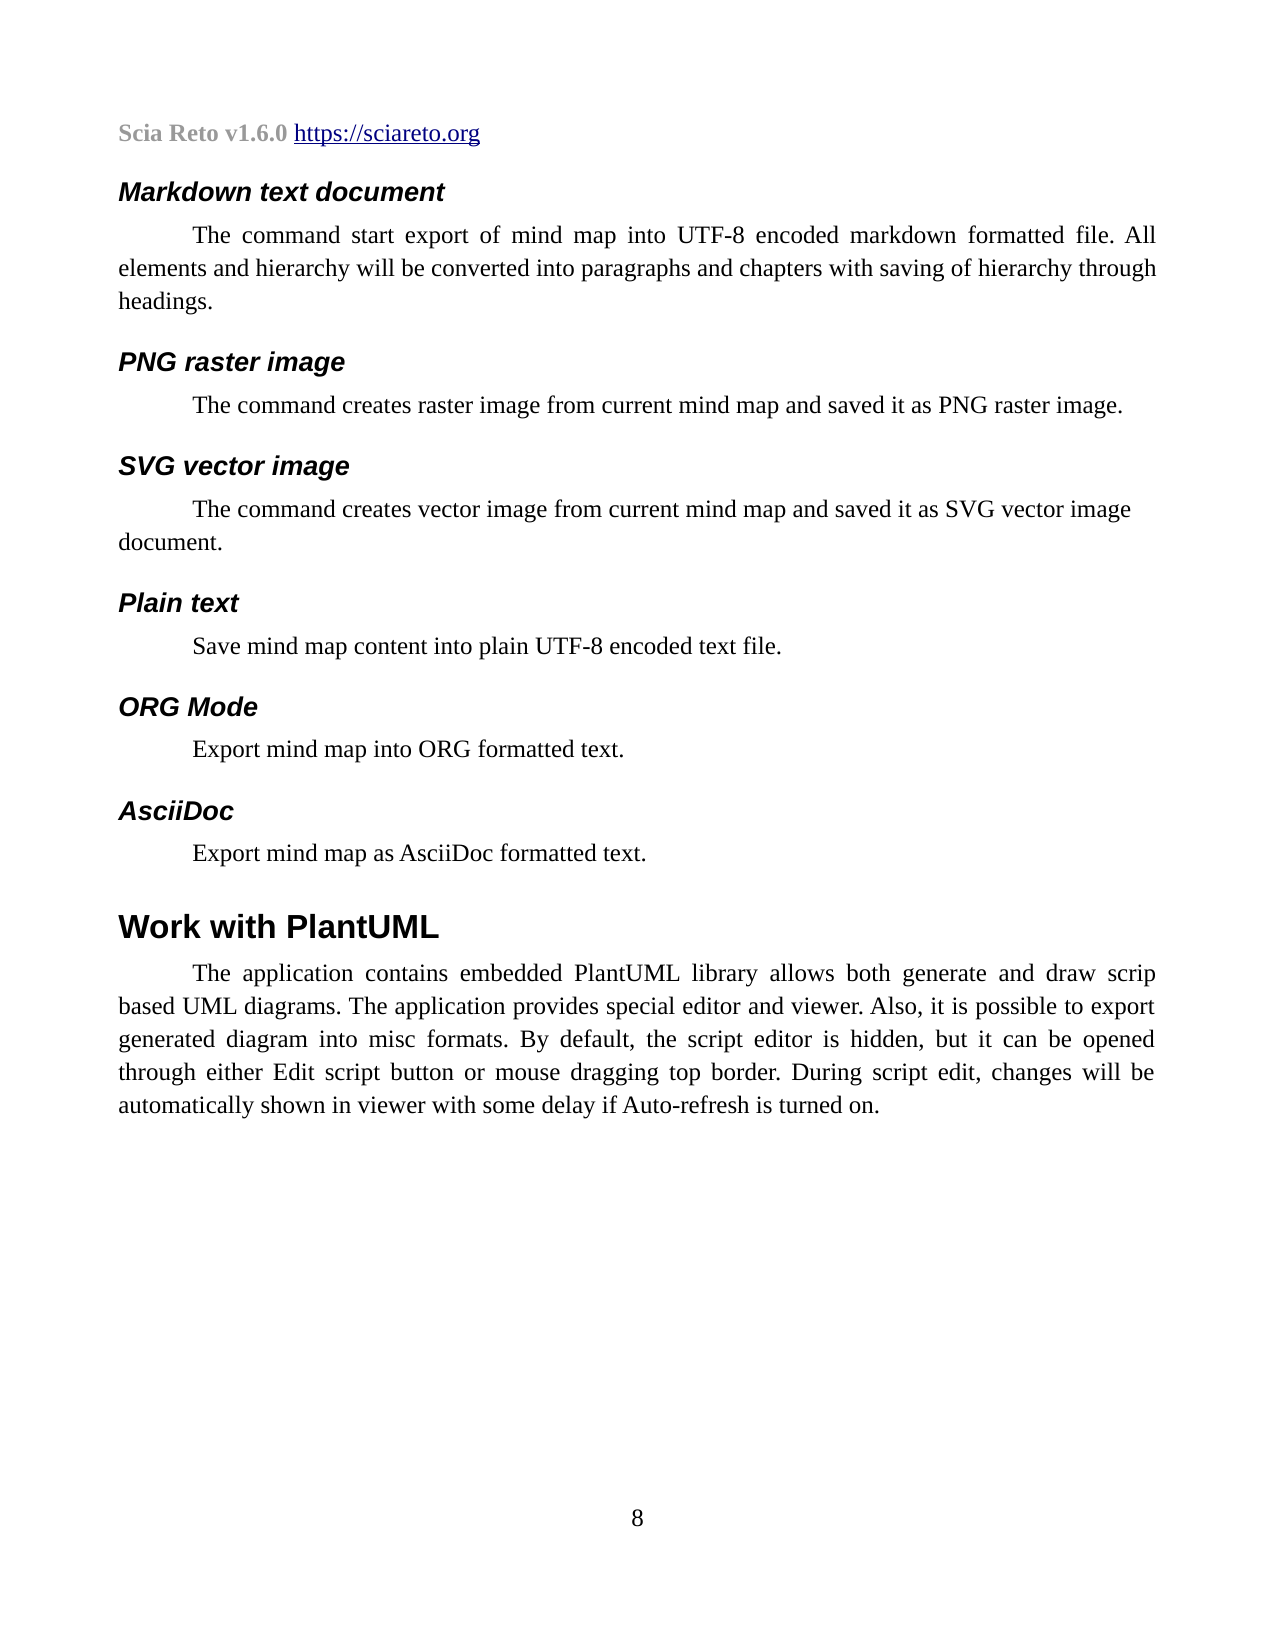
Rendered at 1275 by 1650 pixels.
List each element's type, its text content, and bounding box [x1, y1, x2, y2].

subtitle SVG vector image [118, 450, 1157, 481]
text The application contains embedded PlantUML library allows both generate and draw scrip based UML diagrams. The application provides special editor and viewer. Also, it is possible to export generated diagram into misc formats. By default, the script editor is hidden, but it can be opened through either Edit script button or mouse dragging top border. During script edit, changes will be automatically shown in viewer with some delay if Auto-refresh is turned on. [118, 958, 1157, 1119]
text Export mind map as AsciiDoc formatted text. [118, 838, 1157, 867]
text The command start export of mind map into UTF-8 encoded markdown formatted file. All elements and hierarchy will be converted into paragraphs and chapters with saving of hierarchy through headings. [118, 220, 1157, 315]
text Export mind map into ORG formatted text. [118, 734, 1157, 763]
subtitle AsciiDoc [118, 795, 1157, 826]
text The command creates raster image from current mind map and saved it as PNG raster image. [118, 390, 1157, 419]
subtitle Plain text [118, 587, 1157, 618]
subtitle Work with PlantUML [118, 907, 1157, 945]
subtitle PNG raster image [118, 346, 1157, 377]
subtitle ORG Mode [118, 691, 1157, 722]
text The command creates vector image from current mind map and saved it as SVG vector image document. [118, 494, 1157, 556]
subtitle Markdown text document [118, 176, 1157, 208]
text Save mind map content into plain UTF-8 encoded text file. [118, 631, 1157, 659]
